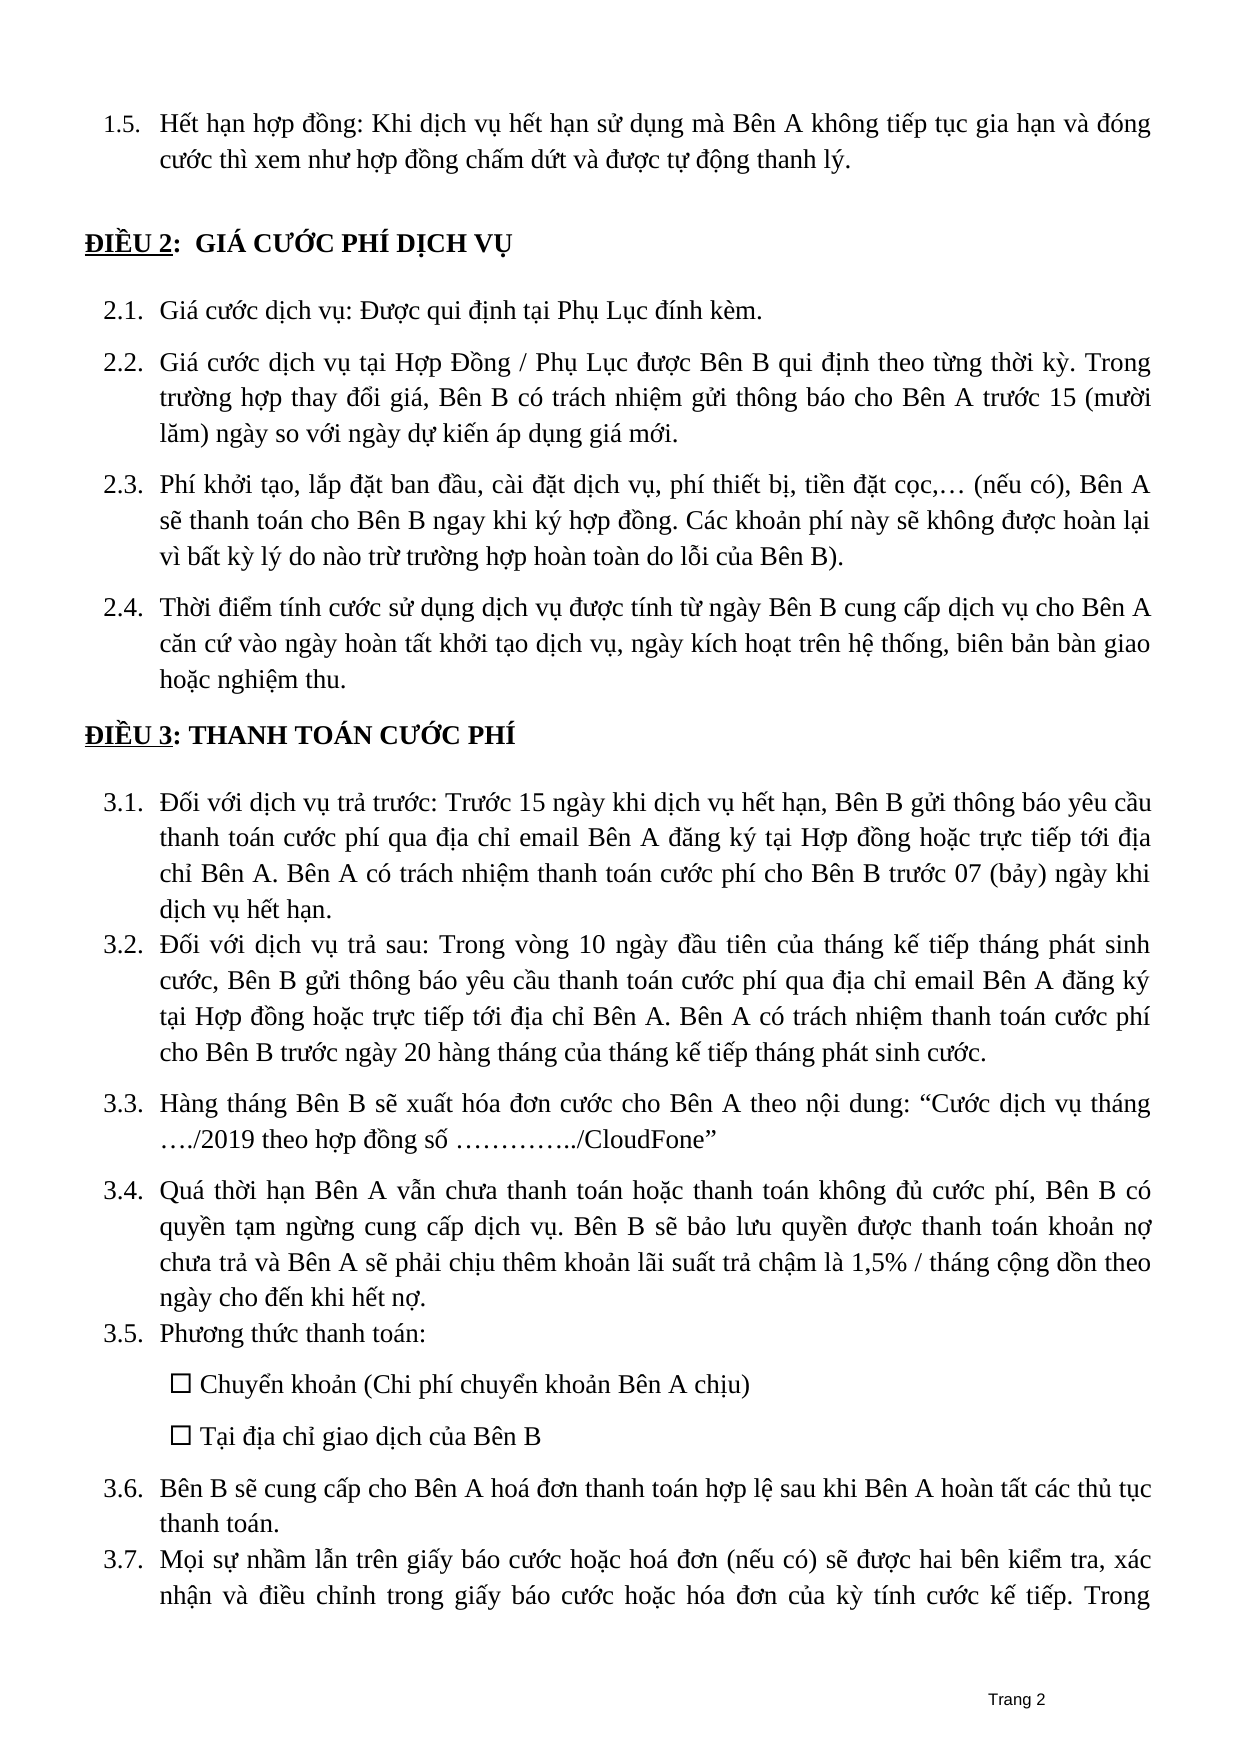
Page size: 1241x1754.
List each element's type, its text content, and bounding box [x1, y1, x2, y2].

list Hết hạn hợp đồng: Khi dịch vụ hết hạn sử dụng mà Bên A không tiếp tục gia hạn và đóng cước thì xem như hợp đồng chấm dứt và được tự động thanh lý. [103, 108, 1153, 174]
text  Tại địa chỉ giao dịch của Bên B [94, 1420, 1153, 1451]
list Đối với dịch vụ trả trước: Trước 15 ngày khi dịch vụ hết hạn, Bên B gửi thông báo yêu cầu thanh toán cước phí qua địa chỉ email Bên A đăng ký tại Hợp đồng hoặc trực tiếp tới địa chỉ Bên A. Bên A có trách nhiệm thanh toán cước phí cho Bên B trước 07 (bảy) ngày khi dịch vụ hết hạn. [103, 786, 1153, 924]
list Đối với dịch vụ trả sau: Trong vòng 10 ngày đầu tiên của tháng kế tiếp tháng phát sinh cước, Bên B gửi thông báo yêu cầu thanh toán cước phí qua địa chỉ email Bên A đăng ký tại Hợp đồng hoặc trực tiếp tới địa chỉ Bên A. Bên A có trách nhiệm thanh toán cước phí cho Bên B trước ngày 20 hàng tháng của tháng kế tiếp tháng phát sinh cước. [103, 929, 1153, 1067]
list Giá cước dịch vụ tại Hợp Đồng / Phụ Lục được Bên B qui định theo từng thời kỳ. Trong trường hợp thay đổi giá, Bên B có trách nhiệm gửi thông báo cho Bên A trước 15 (mười lăm) ngày so với ngày dự kiến áp dụng giá mới. [103, 346, 1153, 448]
list Phí khởi tạo, lắp đặt ban đầu, cài đặt dịch vụ, phí thiết bị, tiền đặt cọc,… (nếu có), Bên A sẽ thanh toán cho Bên B ngay khi ký hợp đồng. Các khoản phí này sẽ không được hoàn lại vì bất kỳ lý do nào trừ trường hợp hoàn toàn do lỗi của Bên B). [103, 468, 1153, 571]
list Bên B sẽ cung cấp cho Bên A hoá đơn thanh toán hợp lệ sau khi Bên A hoàn tất các thủ tục thanh toán. [103, 1472, 1153, 1538]
list Giá cước dịch vụ: Được qui định tại Phụ Lục đính kèm. [103, 294, 1153, 325]
list Mọi sự nhầm lẫn trên giấy báo cước hoặc hoá đơn (nếu có) sẽ được hai bên kiểm tra, xác nhận và điều chỉnh trong giấy báo cước hoặc hóa đơn của kỳ tính cước kế tiếp. Trong [103, 1543, 1153, 1610]
list Quá thời hạn Bên A vẫn chưa thanh toán hoặc thanh toán không đủ cước phí, Bên B có quyền tạm ngừng cung cấp dịch vụ. Bên B sẽ bảo lưu quyền được thanh toán khoản nợ chưa trả và Bên A sẽ phải chịu thêm khoản lãi suất trả chậm là 1,5% / tháng cộng dồn theo ngày cho đến khi hết nợ. [103, 1174, 1153, 1313]
list Hàng tháng Bên B sẽ xuất hóa đơn cước cho Bên A theo nội dung: “Cước dịch vụ tháng …./2019 theo hợp đồng số …………../CloudFone” [103, 1087, 1153, 1154]
list Phương thức thanh toán: [103, 1317, 1153, 1348]
text  Chuyển khoản (Chi phí chuyển khoản Bên A chịu) [94, 1368, 1153, 1400]
text ĐIỀU 3: THANH TOÁN CƯỚC PHÍ [84, 719, 1153, 750]
text ĐIỀU 2: GIÁ CƯỚC PHÍ DỊCH VỤ [84, 227, 1153, 258]
list Thời điểm tính cước sử dụng dịch vụ được tính từ ngày Bên B cung cấp dịch vụ cho Bên A căn cứ vào ngày hoàn tất khởi tạo dịch vụ, ngày kích hoạt trên hệ thống, biên bản bàn giao hoặc nghiệm thu. [103, 591, 1153, 694]
